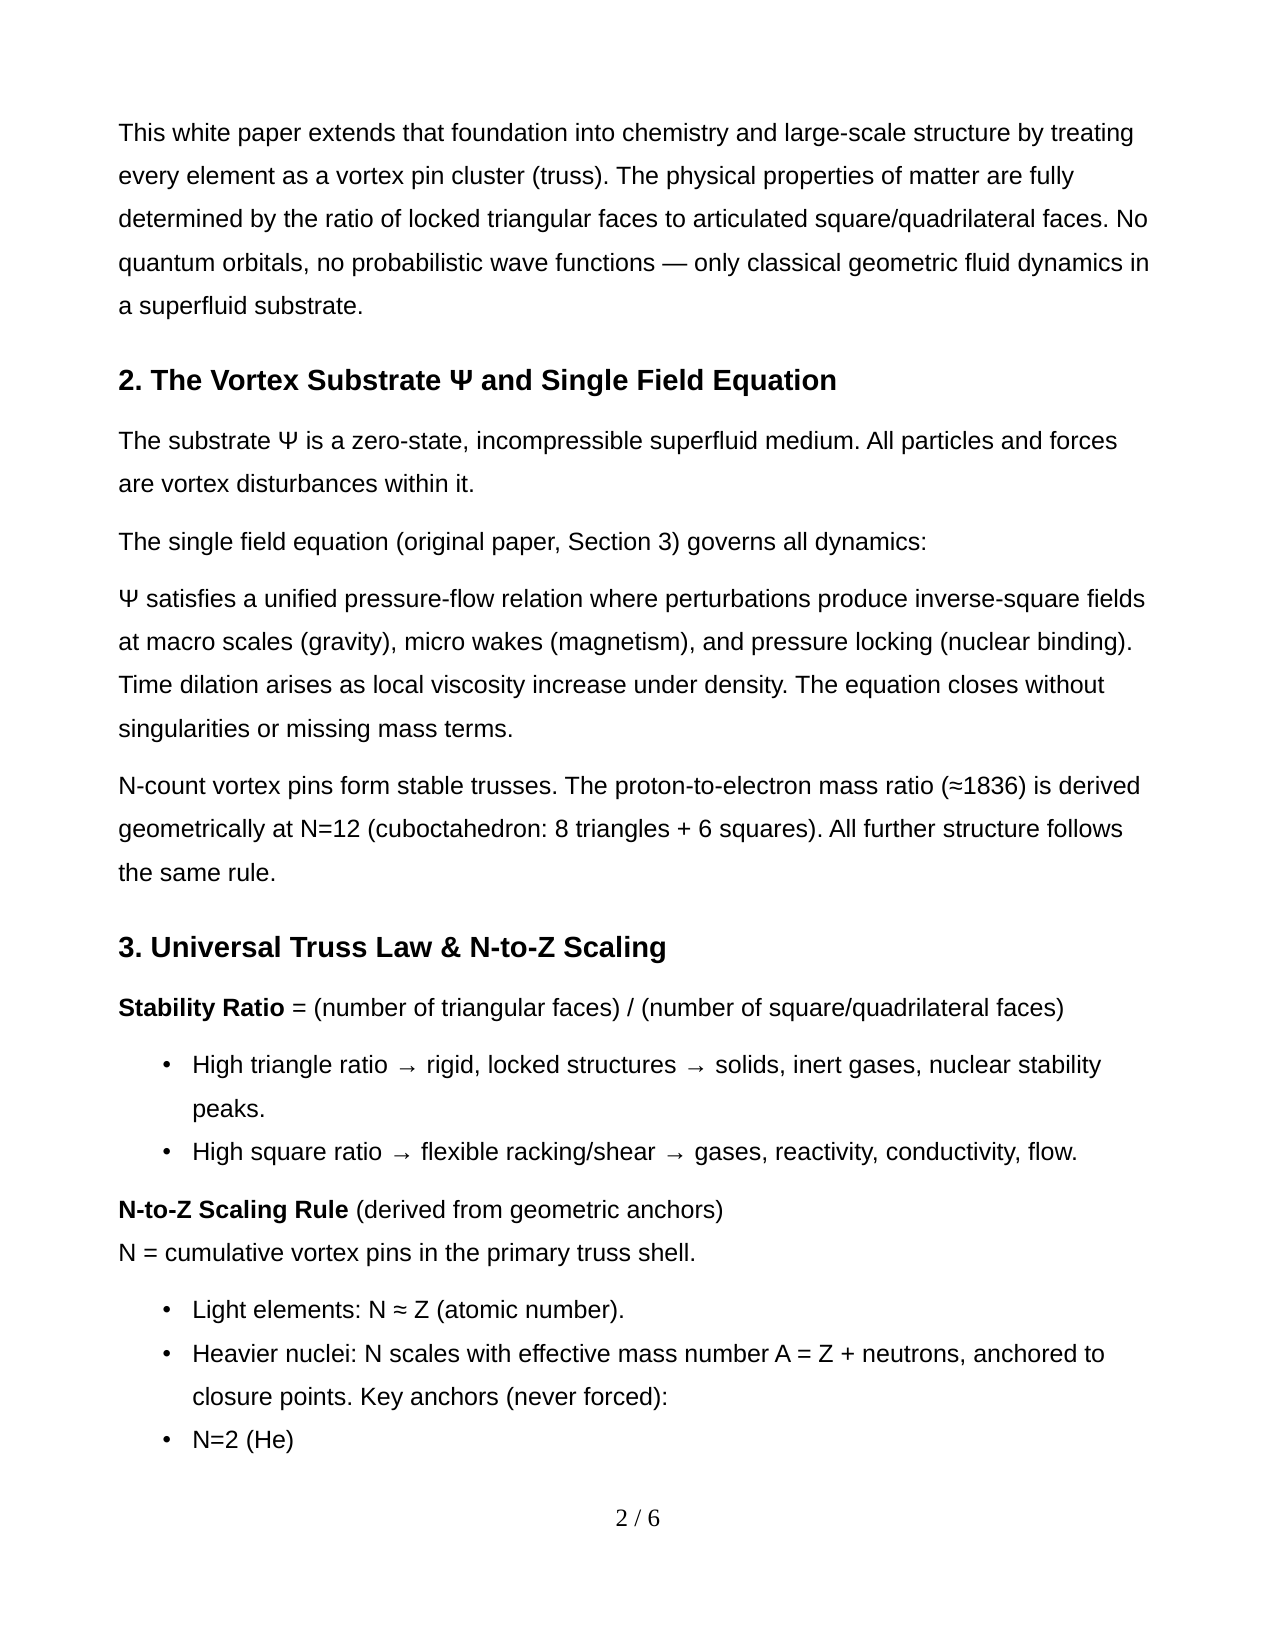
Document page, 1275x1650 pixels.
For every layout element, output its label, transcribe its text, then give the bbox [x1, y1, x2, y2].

text The substrate Ψ is a zero-state, incompressible superfluid medium. All particles and forces are vortex disturbances within it. [118, 426, 1157, 498]
subtitle 3. Universal Truss Law & N-to-Z Scaling [118, 930, 1157, 963]
text Ψ satisfies a unified pressure-flow relation where perturbations produce inverse-square fields at macro scales (gravity), micro wakes (magnetism), and pressure locking (nuclear binding). Time dilation arises as local viscosity increase under density. The equation closes without singularities or missing mass terms. [118, 584, 1157, 742]
text The single field equation (original paper, Section 3) governs all dynamics: [118, 527, 1157, 555]
list High square ratio → flexible racking/shear → gases, reactivity, conductivity, flow. [162, 1137, 1157, 1166]
list High triangle ratio → rigid, locked structures → solids, inert gases, nuclear stability peaks. [162, 1050, 1157, 1122]
list Light elements: N ≈ Z (atomic number). [162, 1295, 1157, 1324]
text N-count vortex pins form stable trusses. The proton-to-electron mass ratio (≈1836) is derived geometrically at N=12 (cuboctahedron: 8 triangles + 6 squares). All further structure follows the same rule. [118, 771, 1157, 886]
text This white paper extends that foundation into chemistry and large-scale structure by treating every element as a vortex pin cluster (truss). The physical properties of matter are fully determined by the ratio of locked triangular faces to articulated square/quadrilateral faces. No quantum orbitals, no probabilistic wave functions — only classical geometric fluid dynamics in a superfluid substrate. [118, 118, 1157, 319]
list N=2 (He) [162, 1425, 1157, 1454]
list Heavier nuclei: N scales with effective mass number A = Z + neutrons, anchored to closure points. Key anchors (never forced): [162, 1339, 1157, 1411]
subtitle 2. The Vortex Substrate Ψ and Single Field Equation [118, 363, 1157, 396]
text N-to-Z Scaling Rule (derived from geometric anchors) N = cumulative vortex pins in the primary truss shell. [118, 1194, 1157, 1266]
text Stability Ratio = (number of triangular faces) / (number of square/quadrilateral faces) [118, 993, 1157, 1021]
